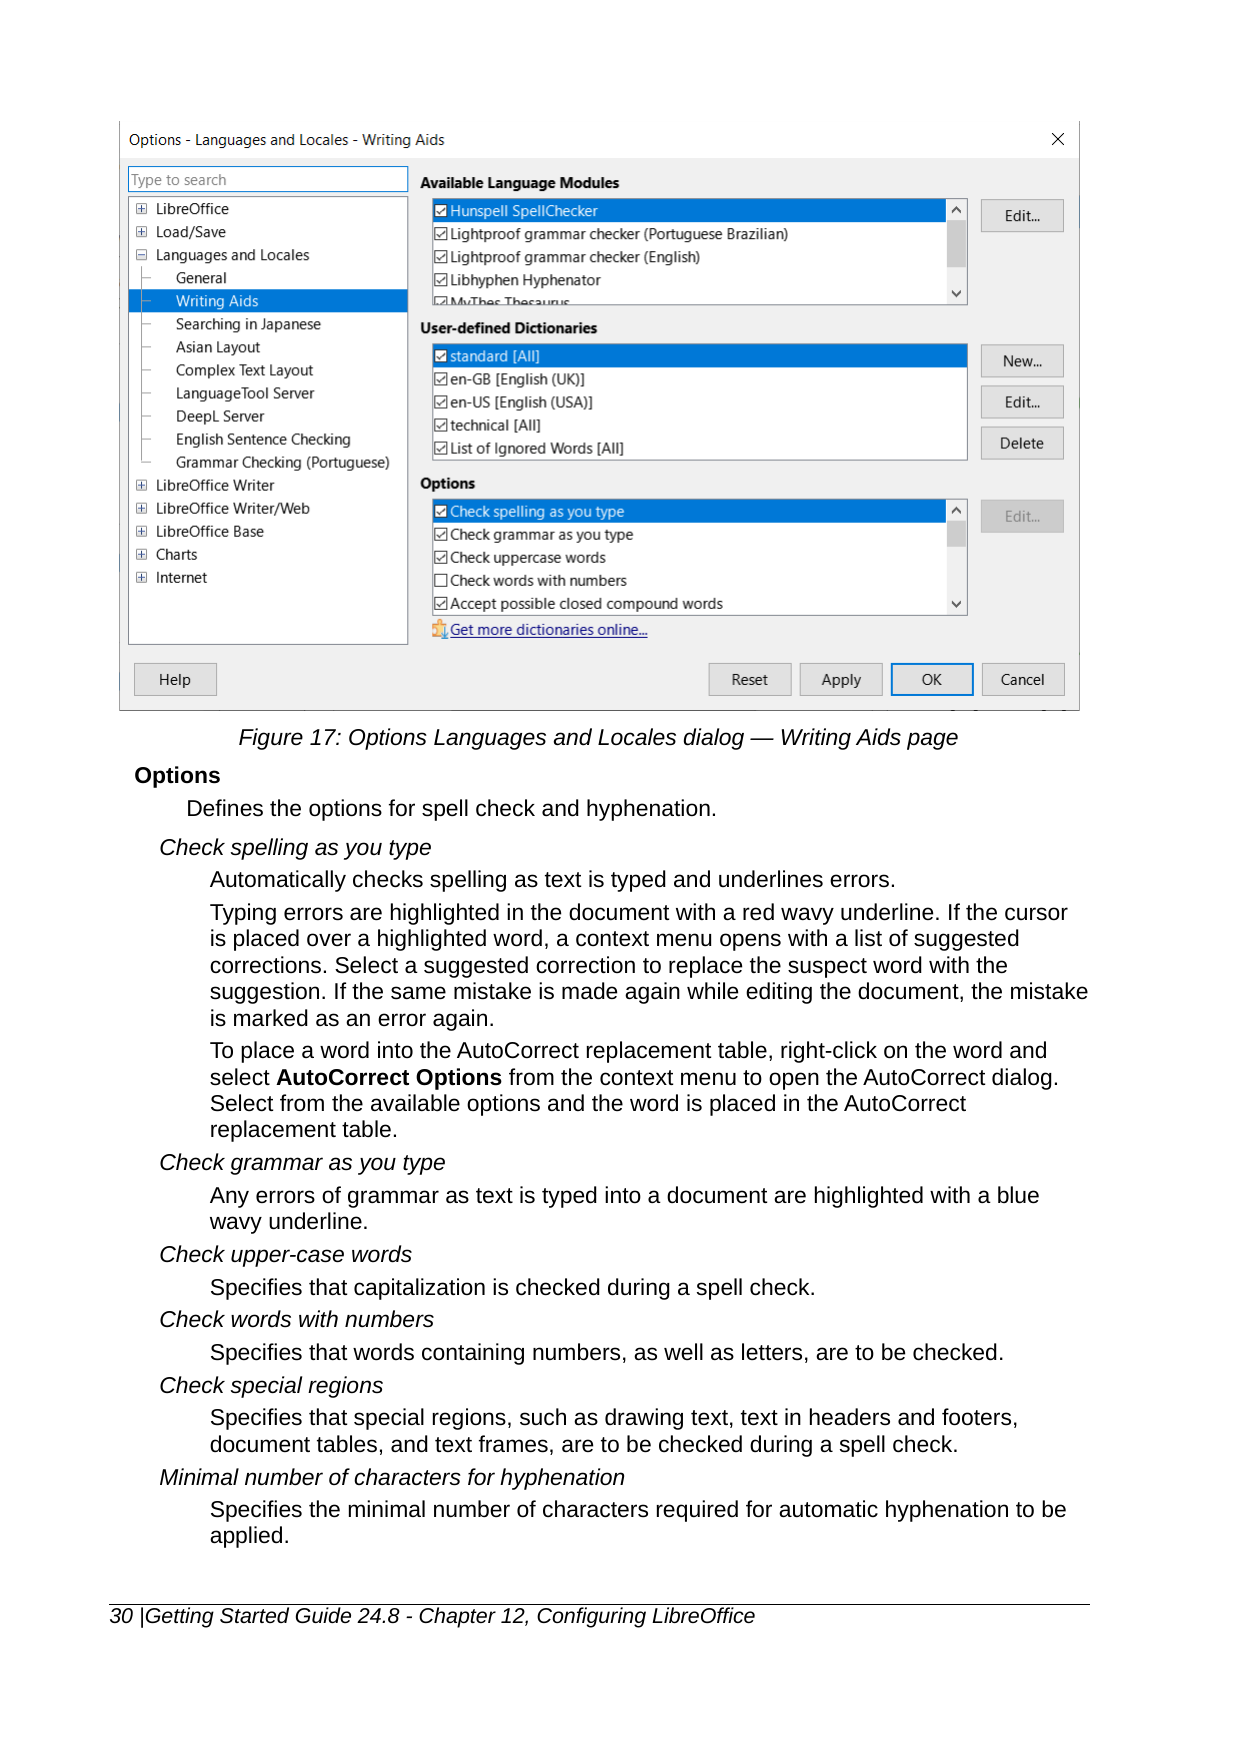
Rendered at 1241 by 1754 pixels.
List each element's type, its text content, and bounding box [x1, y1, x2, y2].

text Specifies that words containing numbers, as well as letters, are to be checked. [209, 1339, 1090, 1365]
text Specifies that capitalization is checked during a spell check. [209, 1273, 1090, 1300]
text To place a word into the AutoCorrect replacement table, right-click on the word and select AutoCorrect Options from the context menu to open the AutoCorrect dialog. Select from the available options and the word is placed in the AutoCorrect replacement table. [209, 1037, 1090, 1143]
text Check spelling as you type [159, 834, 1090, 860]
text Check grammar as you type [159, 1149, 1090, 1176]
text Automatically checks spelling as text is typed and underlines errors. [209, 866, 1090, 893]
text Check special regions [159, 1372, 1090, 1398]
picture [119, 121, 1080, 711]
text Specifies that special regions, such as drawing text, text in headers and footers, document tables, and text frames, are to be checked during a spell check. [209, 1404, 1090, 1457]
text Options [134, 762, 1090, 788]
text Check words with numbers [159, 1306, 1090, 1333]
text Specifies the minimal number of characters required for automatic hyphenation to be applied. [209, 1496, 1090, 1549]
text Check upper-case words [159, 1241, 1090, 1267]
text Any errors of grammar as text is typed into a document are highlighted with a blue wavy underline. [209, 1182, 1090, 1234]
text Figure 17: Options Languages and Locales dialog — Writing Aids page [119, 723, 1079, 750]
text Defines the options for spell check and hyphenation. [186, 795, 1090, 821]
text Minimal number of characters for hyphenation [159, 1463, 1090, 1490]
text Typing errors are highlighted in the document with a red wavy underline. If the cursor is placed over a highlighted word, a context menu opens with a list of suggested corrections. Select a suggested correction to replace the suspect word with the suggestion. If the same mistake is made again while editing the document, the mistake is marked as an error again. [209, 899, 1090, 1031]
